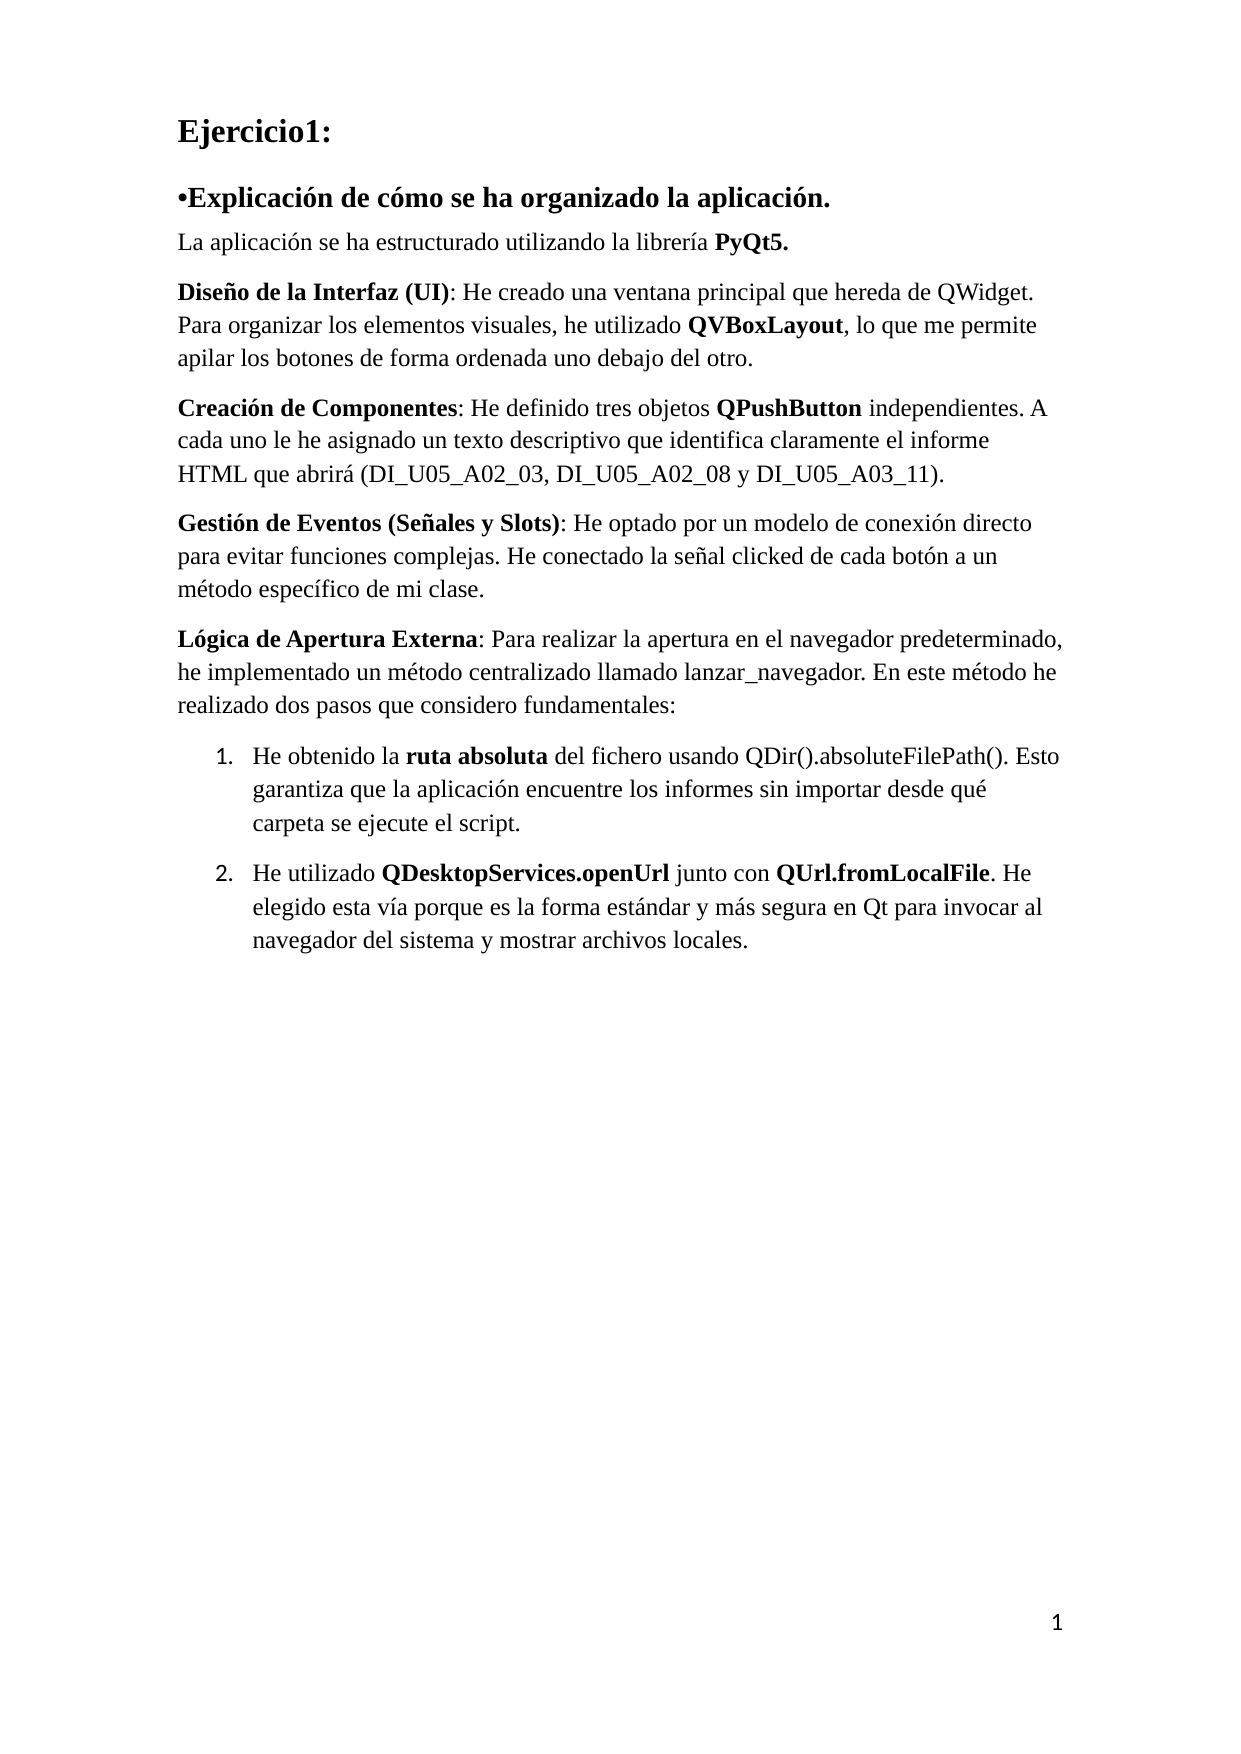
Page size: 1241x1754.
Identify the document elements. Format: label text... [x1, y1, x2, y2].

text Lógica de Apertura Externa: Para realizar la apertura en el navegador predeterminado, he implementado un método centralizado llamado lanzar_navegador. En este método he realizado dos pasos que considero fundamentales: [177, 624, 1063, 719]
text Creación de Componentes: He definido tres objetos QPushButton independientes. A cada uno le he asignado un texto descriptivo que identifica claramente el informe HTML que abrirá (DI_U05_A02_03, DI_U05_A02_08 y DI_U05_A03_11). [177, 393, 1063, 487]
subtitle •Explicación de cómo se ha organizado la aplicación. [177, 180, 1063, 214]
text La aplicación se ha estructurado utilizando la librería PyQt5. [177, 227, 1063, 256]
subtitle Ejercicio1: [177, 111, 1063, 149]
text Gestión de Eventos (Señales y Slots): He optado por un modelo de conexión directo para evitar funciones complejas. He conectado la señal clicked de cada botón a un método específico de mi clase. [177, 508, 1063, 603]
text Diseño de la Interfaz (UI): He creado una ventana principal que hereda de QWidget. Para organizar los elementos visuales, he utilizado QVBoxLayout, lo que me permite apilar los botones de forma ordenada uno debajo del otro. [177, 277, 1063, 372]
list He obtenido la ruta absoluta del fichero usando QDir().absoluteFilePath(). Esto garantiza que la aplicación encuentre los informes sin importar desde qué carpeta se ejecute el script. [215, 740, 1063, 836]
list He utilizado QDesktopServices.openUrl junto con QUrl.fromLocalFile. He elegido esta vía porque es la forma estándar y más segura en Qt para invocar al navegador del sistema y mostrar archivos locales. [215, 857, 1063, 954]
